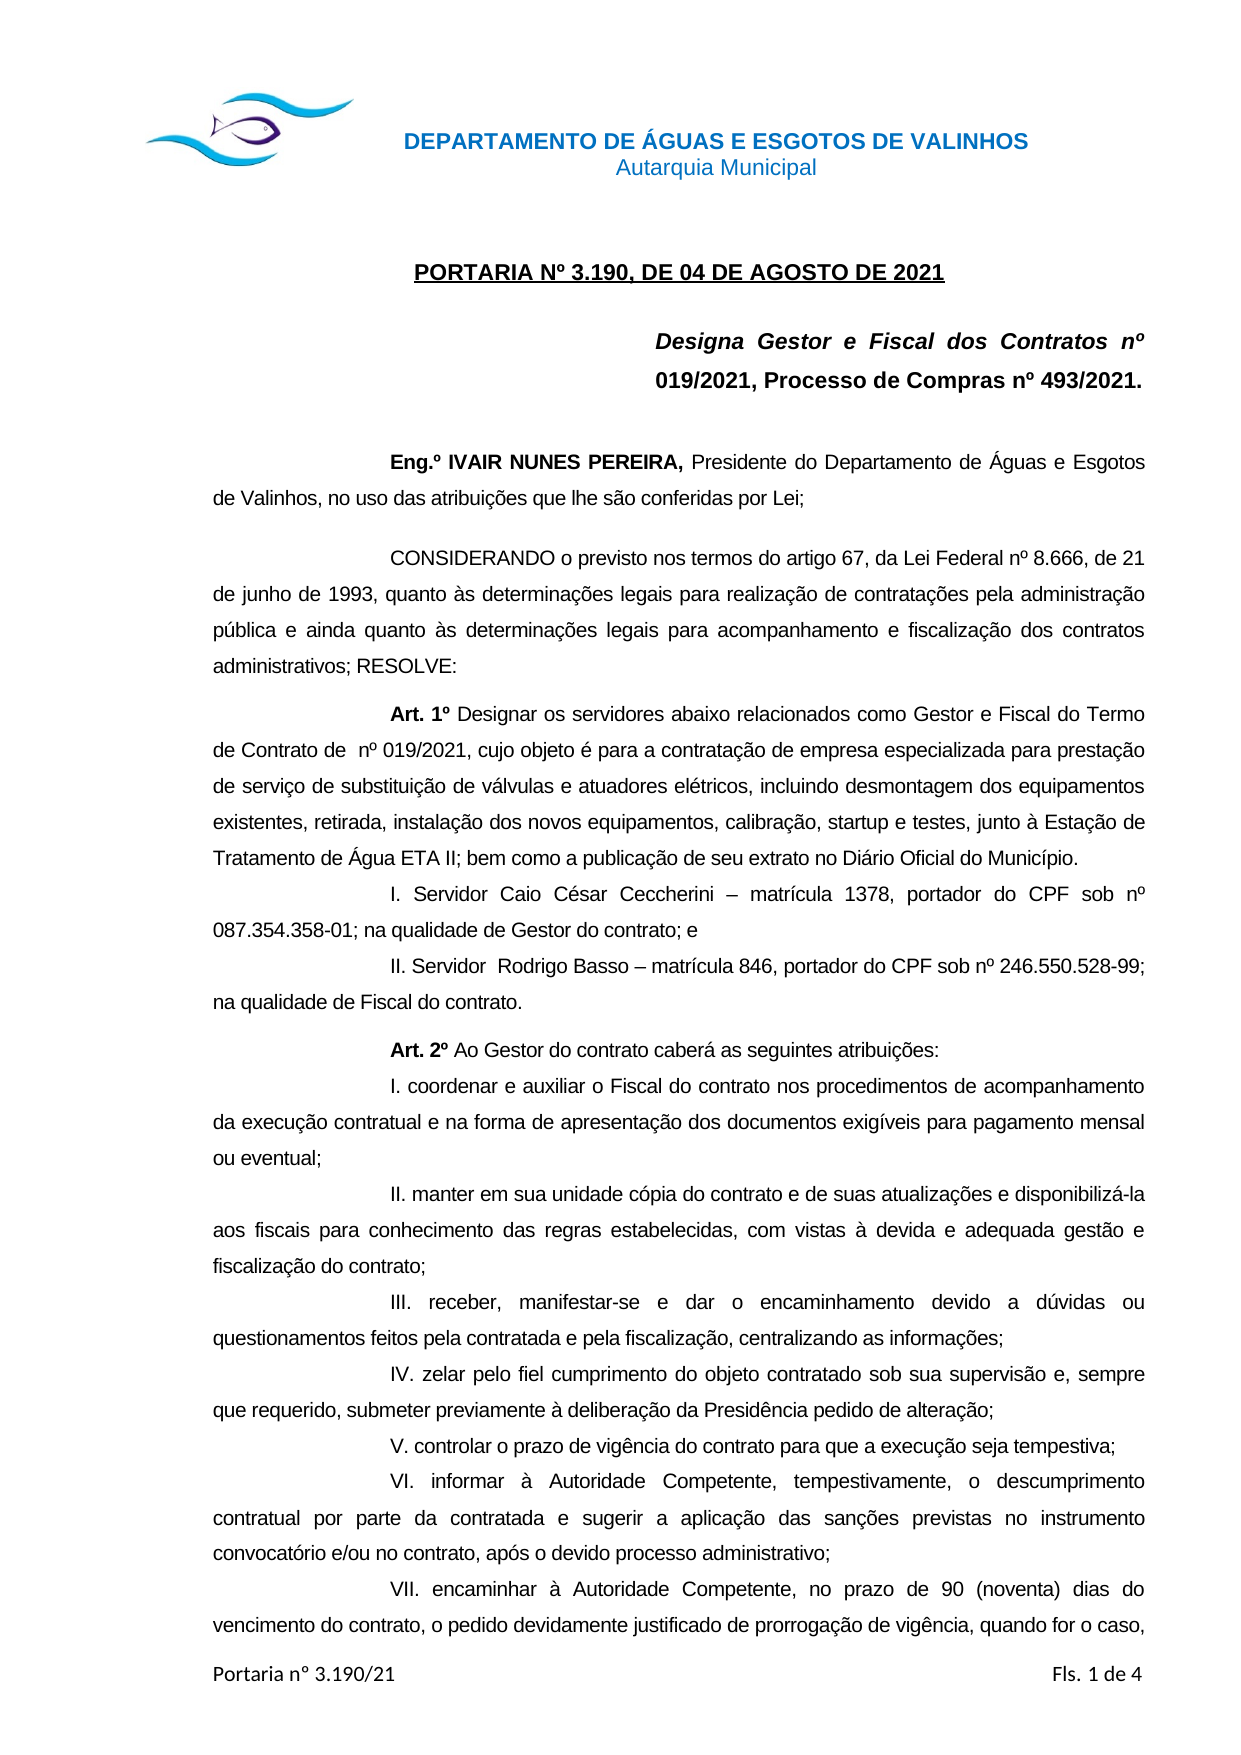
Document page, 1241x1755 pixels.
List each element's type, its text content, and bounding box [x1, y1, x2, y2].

text I. coordenar e auxiliar o Fiscal do contrato nos procedimentos de acompanhamento da execução contratual e na forma de apresentação dos documentos exigíveis para pagamento mensal ou eventual; [213, 1074, 1146, 1170]
text II. manter em sua unidade cópia do contrato e de suas atualizações e disponibilizá-la aos fiscais para conhecimento das regras estabelecidas, com vistas à devida e adequada gestão e fiscalização do contrato; [213, 1182, 1146, 1278]
text I. Servidor Caio César Ceccherini – matrícula 1378, portador do CPF sob nº 087.354.358-01; na qualidade de Gestor do contrato; e [213, 882, 1146, 942]
text IV. zelar pelo fiel cumprimento do objeto contratado sob sua supervisão e, sempre que requerido, submeter previamente à deliberação da Presidência pedido de alteração; [213, 1362, 1146, 1421]
text Art. 2º Ao Gestor do contrato caberá as seguintes atribuições: [213, 1038, 1146, 1062]
text II. Servidor Rodrigo Basso – matrícula 846, portador do CPF sob nº 246.550.528-99; na qualidade de Fiscal do contrato. [213, 954, 1146, 1014]
text Eng.º IVAIR NUNES PEREIRA, Presidente do Departamento de Águas e Esgotos de Valinhos, no uso das atribuições que lhe são conferidas por Lei; [213, 450, 1146, 510]
text CONSIDERANDO o previsto nos termos do artigo 67, da Lei Federal nº 8.666, de 21 de junho de 1993, quanto às determinações legais para realização de contratações pela administração pública e ainda quanto às determinações legais para acompanhamento e fiscalização dos contratos administrativos; RESOLVE: [213, 546, 1146, 678]
text V. controlar o prazo de vigência do contrato para que a execução seja tempestiva; [213, 1433, 1146, 1457]
text III. receber, manifestar-se e dar o encaminhamento devido a dúvidas ou questionamentos feitos pela contratada e pela fiscalização, centralizando as informações; [213, 1290, 1146, 1349]
text VI. informar à Autoridade Competente, tempestivamente, o descumprimento contratual por parte da contratada e sugerir a aplicação das sanções previstas no instrumento convocatório e/ou no contrato, após o devido processo administrativo; [213, 1469, 1146, 1565]
text PORTARIA Nº 3.190, DE 04 DE AGOSTO DE 2021 [213, 258, 1146, 285]
text Art. 1º Designar os servidores abaixo relacionados como Gestor e Fiscal do Termo de Contrato de nº 019/2021, cujo objeto é para a contratação de empresa especializada para prestação de serviço de substituição de válvulas e atuadores elétricos, incluindo desmontagem dos equipamentos existentes, retirada, instalação dos novos equipamentos, calibração, startup e testes, junto à Estação de Tratamento de Água ETA II; bem como a publicação de seu extrato no Diário Oficial do Município. [213, 702, 1146, 870]
text Designa Gestor e Fiscal dos Contratos nº 019/2021, Processo de Compras nº 493/2021. [655, 328, 1146, 394]
text VII. encaminhar à Autoridade Competente, no prazo de 90 (noventa) dias do vencimento do contrato, o pedido devidamente justificado de prorrogação de vigência, quando for o caso, [213, 1577, 1146, 1637]
